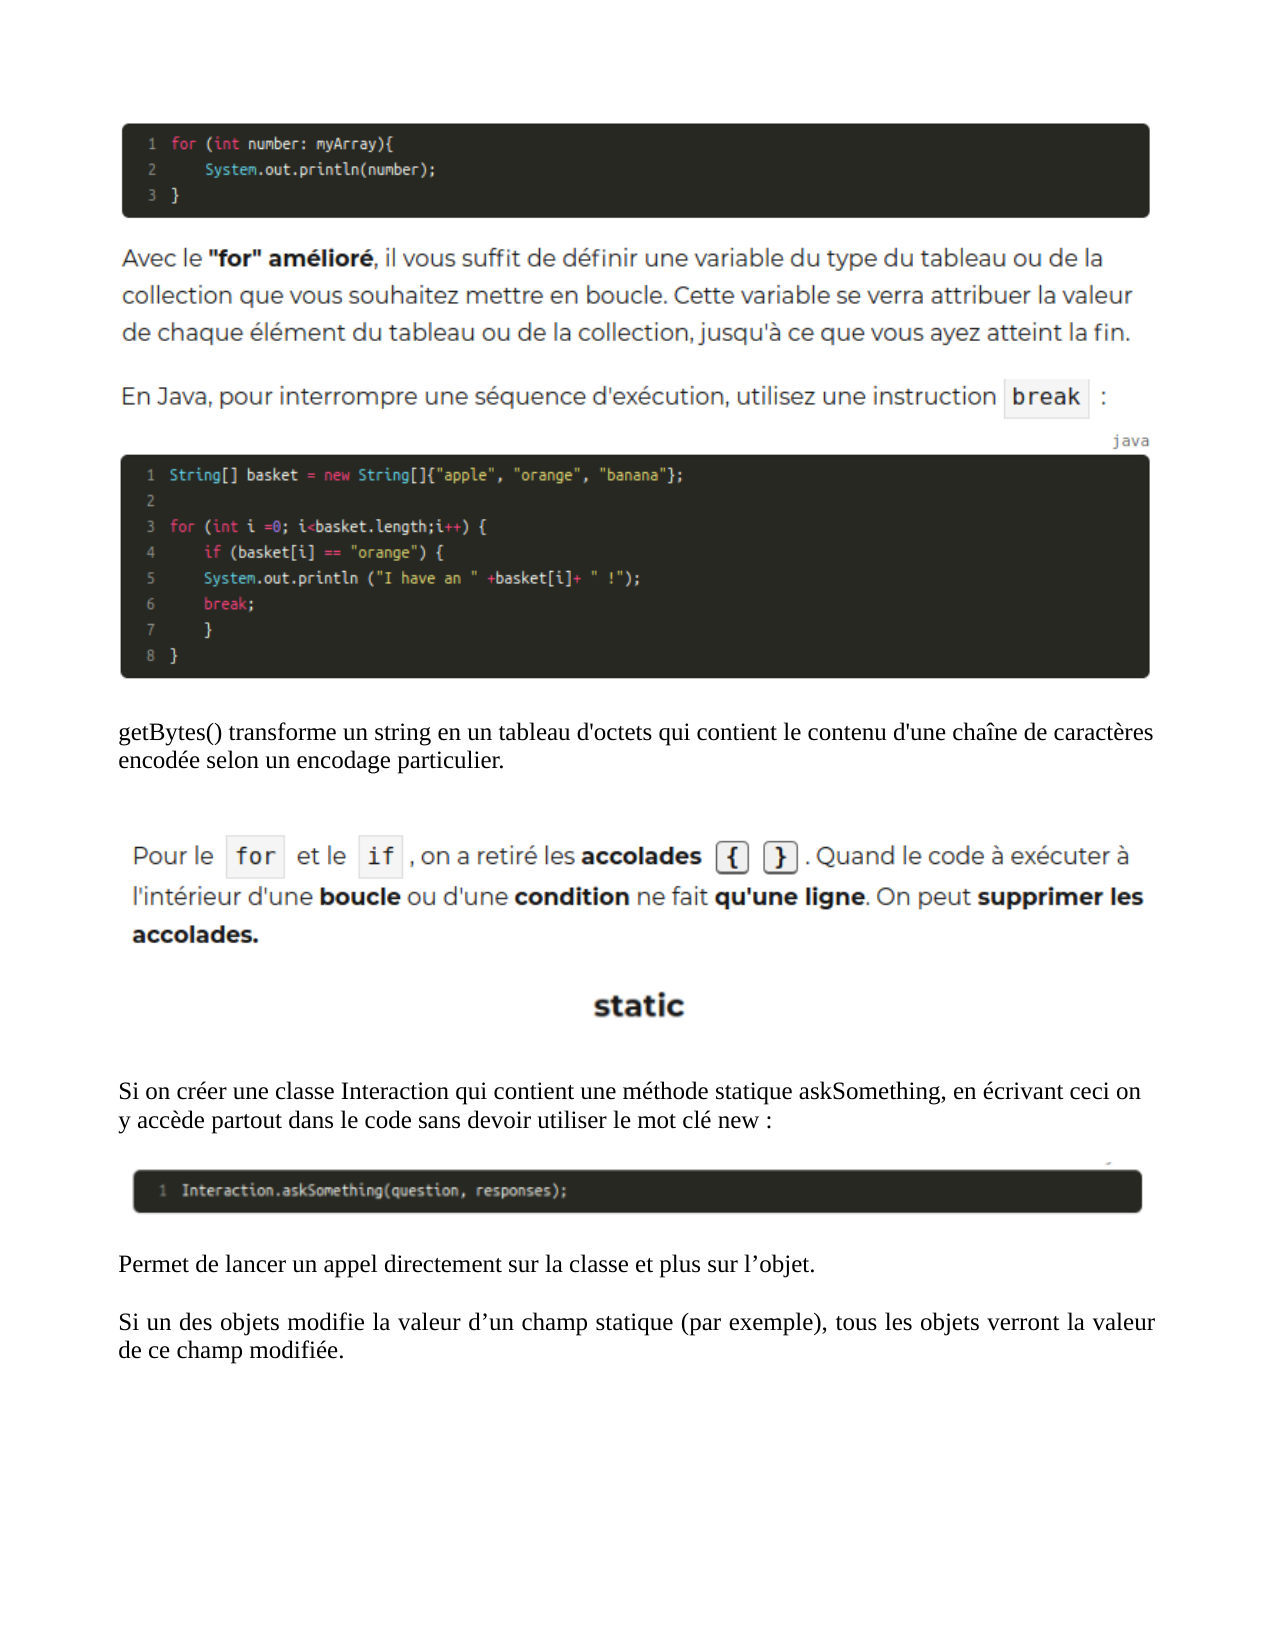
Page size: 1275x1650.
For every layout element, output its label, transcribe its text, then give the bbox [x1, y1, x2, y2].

picture [118, 831, 1157, 962]
text Permet de lancer un appel directement sur la classe et plus sur l’objet. [118, 1249, 1157, 1278]
picture [582, 990, 693, 1029]
picture [118, 379, 1157, 688]
text Si un des objets modifie la valeur d’un champ statique (par exemple), tous les objets verront la valeur de ce champ modifiée. [118, 1307, 1157, 1364]
picture [128, 1162, 1147, 1221]
picture [118, 118, 1157, 351]
text getBytes() transforme un string en un tableau d'octets qui contient le contenu d'une chaîne de caractères encodée selon un encodage particulier. [118, 717, 1157, 774]
text Si on créer une classe Interaction qui contient une méthode statique askSomething, en écrivant ceci on y accède partout dans le code sans devoir utiliser le mot clé new : [118, 1076, 1157, 1134]
